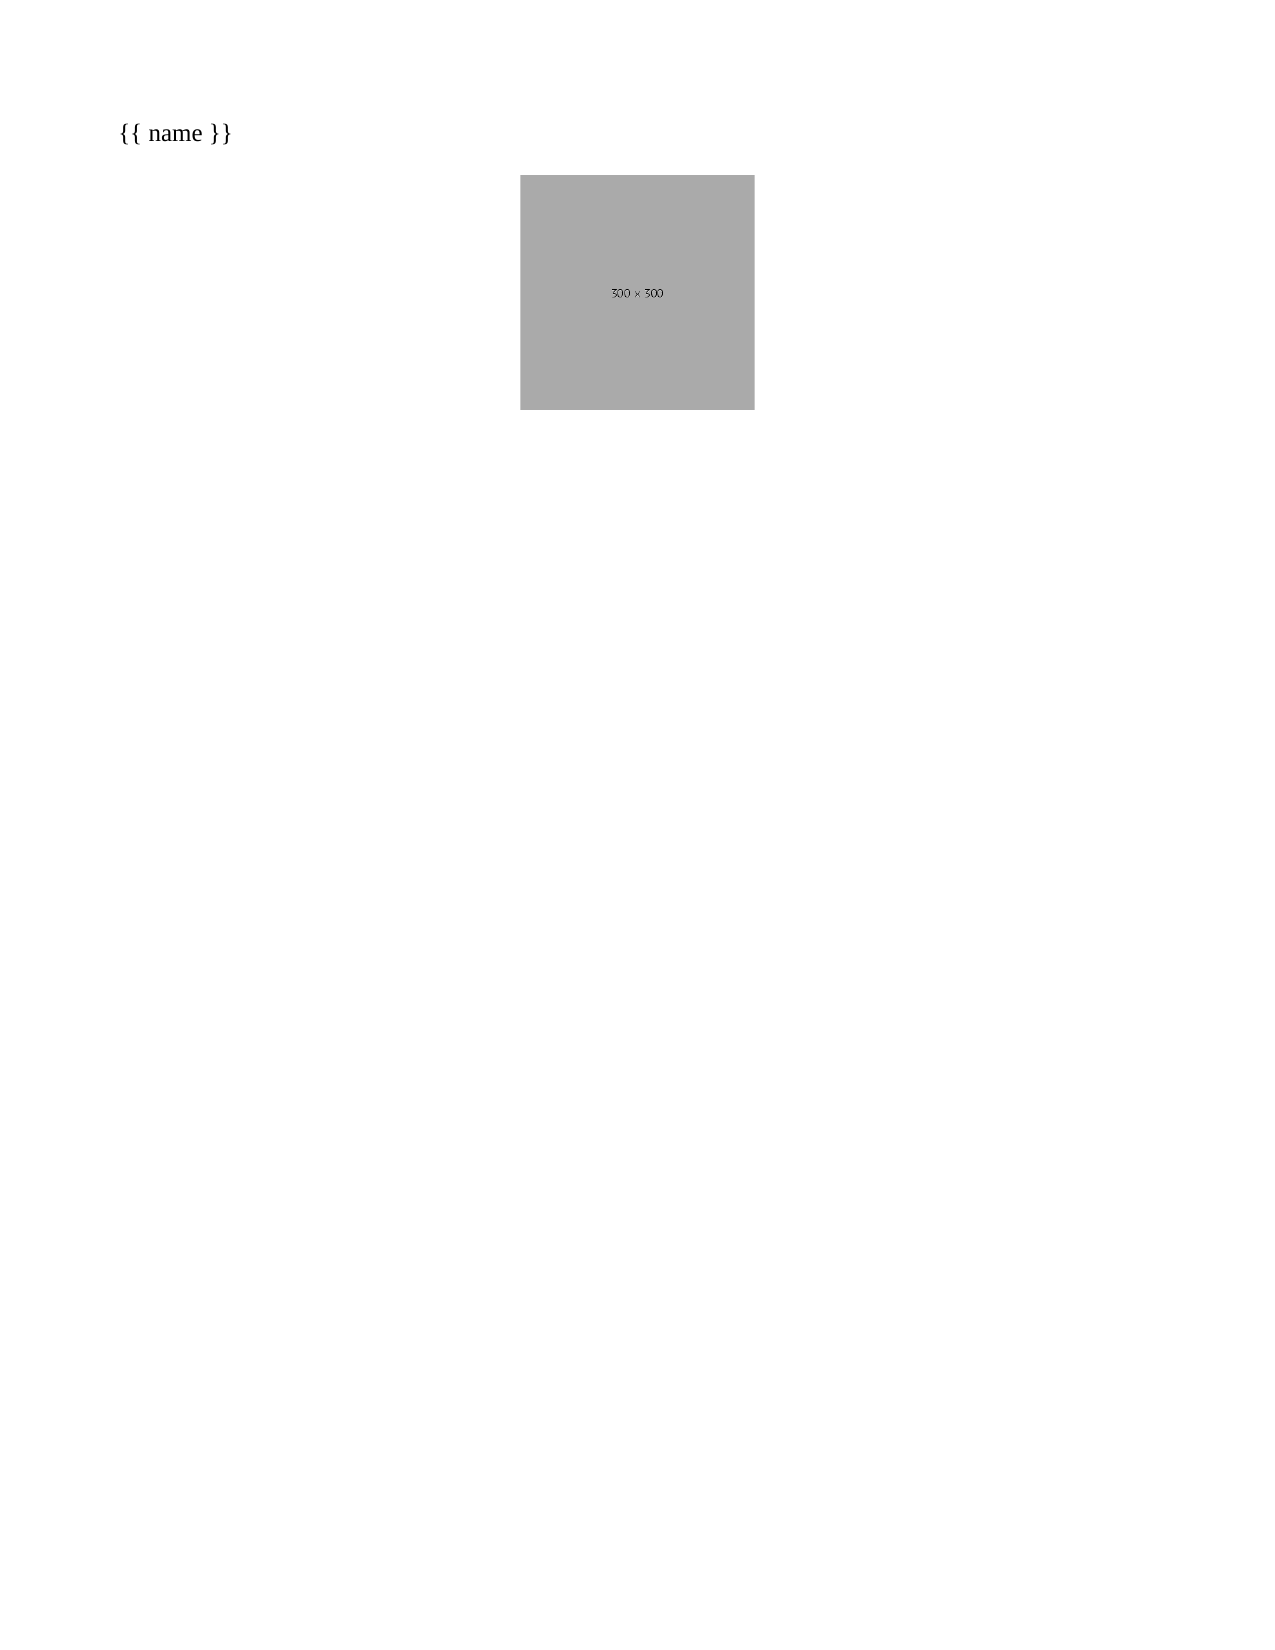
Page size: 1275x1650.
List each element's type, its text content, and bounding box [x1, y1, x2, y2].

text {{ name }} [118, 118, 1157, 147]
picture [520, 175, 755, 410]
